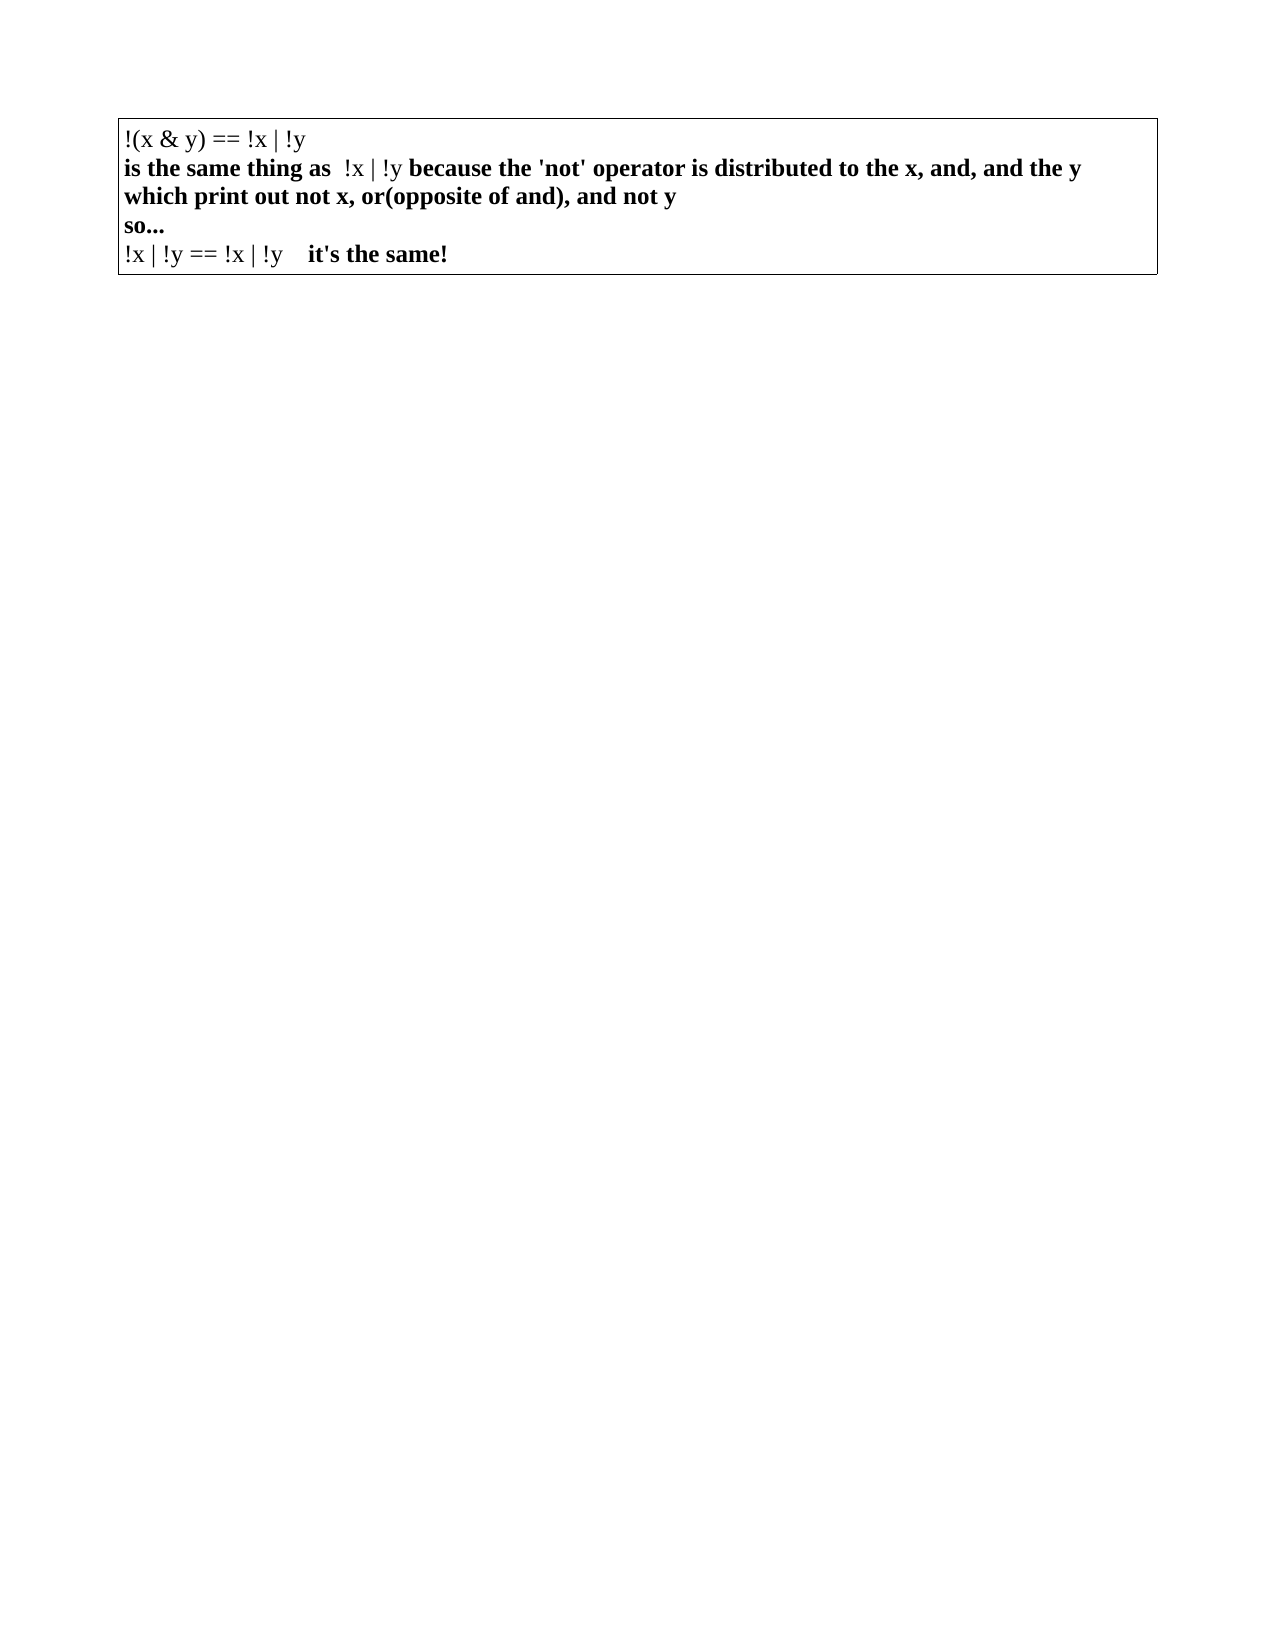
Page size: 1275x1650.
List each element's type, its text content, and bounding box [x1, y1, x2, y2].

table_header !(x & y) == !x | !y is the same thing as !x | !y because the 'not' operator is distributed to the x, and, and the y which print out not x, or(opposite of and), and not y so... !x | !y == !x | !y it's the same! [119, 119, 1157, 273]
